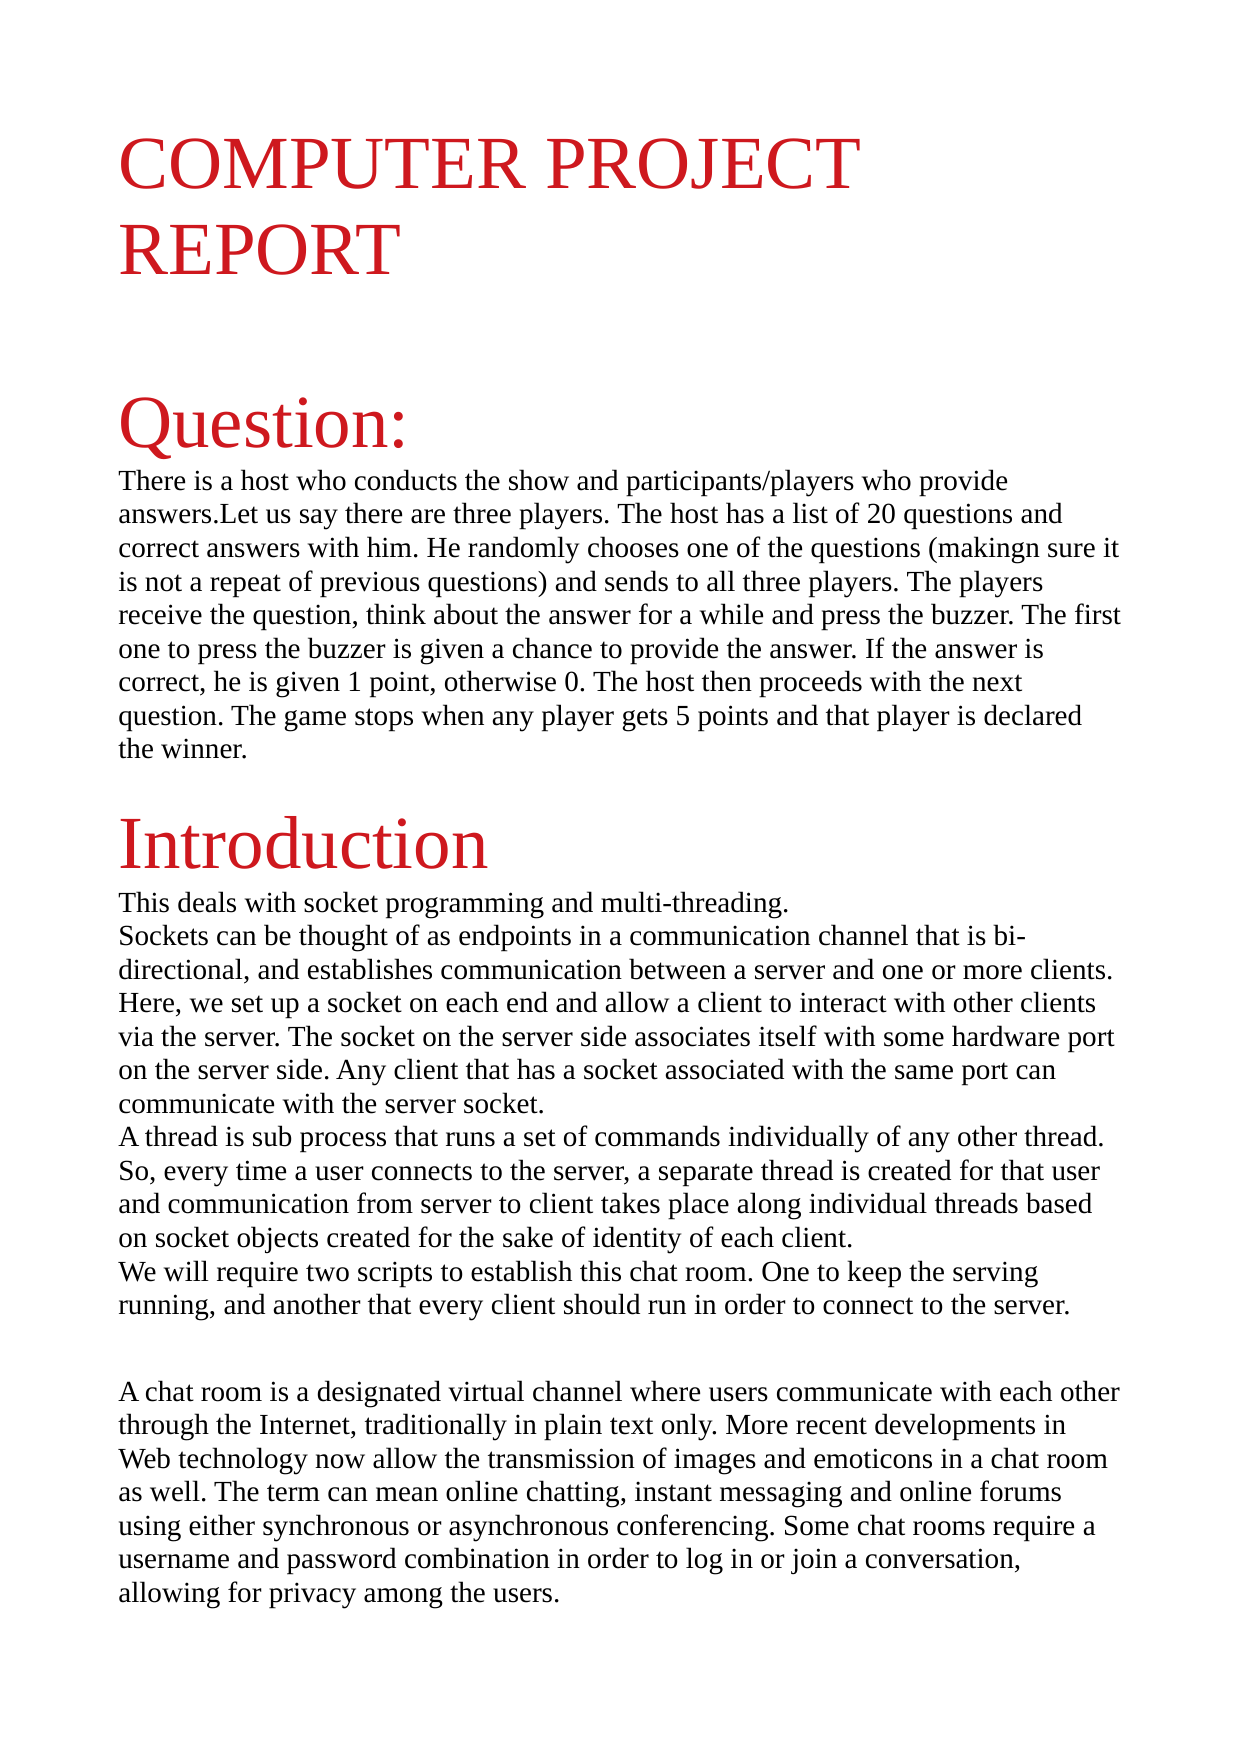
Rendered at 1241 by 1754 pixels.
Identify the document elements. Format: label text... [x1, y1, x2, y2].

text This deals with socket programming and multi-threading. [118, 885, 1122, 918]
text There is a host who conducts the show and participants/players who provide answers.Let us say there are three players. The host has a list of 20 questions and correct answers with him. He randomly chooses one of the questions (makingn sure it is not a repeat of previous questions) and sends to all three players. The players receive the question, think about the answer for a while and press the buzzer. The first one to press the buzzer is given a chance to provide the answer. If the answer is correct, he is given 1 point, otherwise 0. The host then proceeds with the next question. The game stops when any player gets 5 points and that player is declared the winner. [118, 463, 1122, 765]
text COMPUTER PROJECT REPORT [118, 118, 1122, 291]
text Sockets can be thought of as endpoints in a communication channel that is bi-directional, and establishes communication between a server and one or more clients. Here, we set up a socket on each end and allow a client to interact with other clients via the server. The socket on the server side associates itself with some hardware port on the server side. Any client that has a socket associated with the same port can communicate with the server socket. [118, 918, 1122, 1119]
text Question: [118, 377, 1122, 463]
text Introduction [118, 798, 1122, 885]
text A chat room is a designated virtual channel where users communicate with each other through the Internet, traditionally in plain text only. More recent developments in Web technology now allow the transmission of images and emoticons in a chat room as well. The term can mean online chatting, instant messaging and online forums using either synchronous or asynchronous conferencing. Some chat rooms require a username and password combination in order to log in or join a conversation, allowing for privacy among the users. [118, 1374, 1122, 1609]
text A thread is sub process that runs a set of commands individually of any other thread. So, every time a user connects to the server, a separate thread is created for that user and communication from server to client takes place along individual threads based on socket objects created for the sake of identity of each client. We will require two scripts to establish this chat room. One to keep the serving running, and another that every client should run in order to connect to the server. [118, 1119, 1122, 1321]
